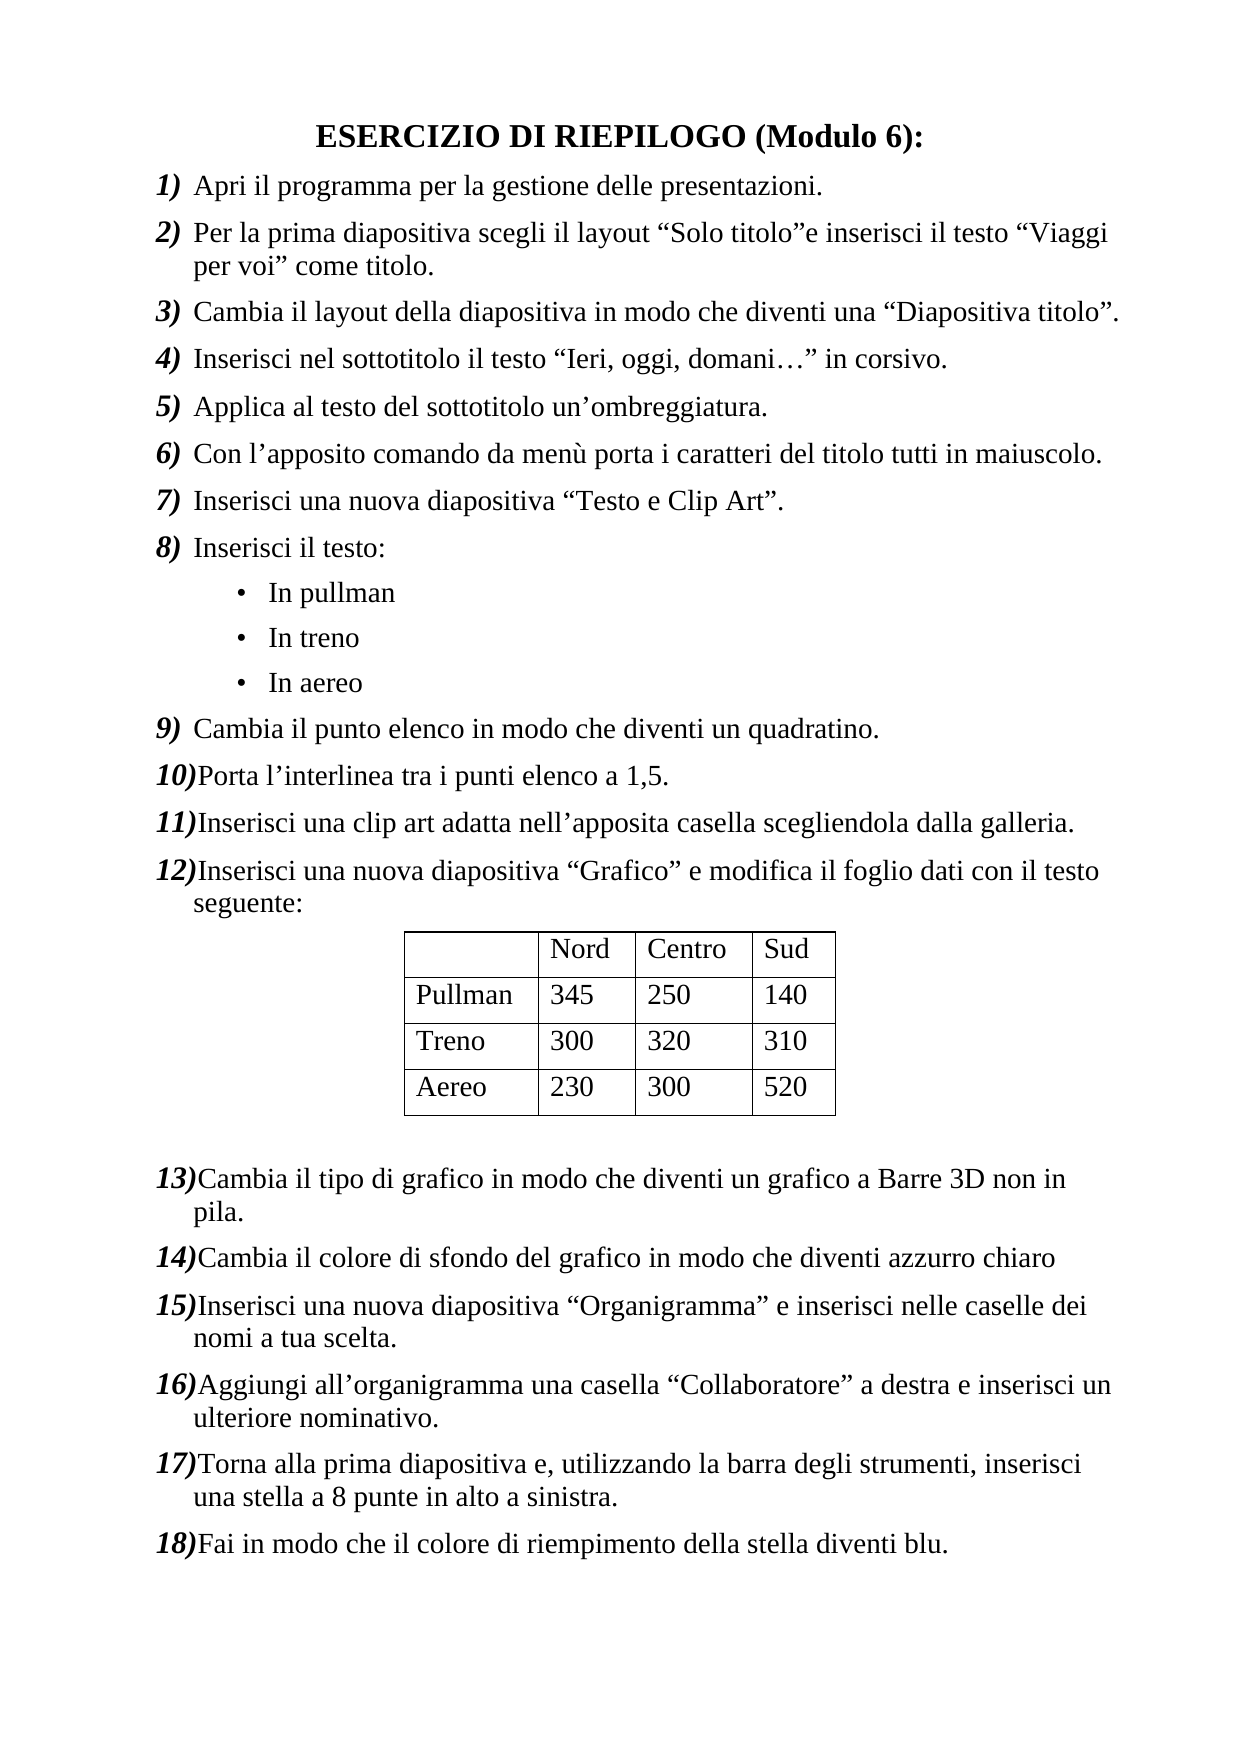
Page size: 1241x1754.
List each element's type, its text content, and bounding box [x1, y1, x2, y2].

table_header Centro [636, 933, 752, 977]
table_cell Pullman [405, 978, 538, 1023]
list Cambia il layout della diapositiva in modo che diventi una “Diapositiva titolo”. [156, 294, 1122, 328]
table_cell 520 [753, 1070, 835, 1115]
list Inserisci una nuova diapositiva “Organigramma” e inserisci nelle caselle dei nomi a tua scelta. [156, 1287, 1122, 1354]
table_cell 250 [636, 978, 752, 1023]
table_header [405, 933, 538, 977]
list Apri il programma per la gestione delle presentazioni. [156, 167, 1122, 202]
table_cell 230 [539, 1070, 635, 1115]
list Aggiungi all’organigramma una casella “Collaboratore” a destra e inserisci un ulteriore nominativo. [156, 1366, 1122, 1433]
table_cell Aereo [405, 1070, 538, 1115]
table_cell 300 [636, 1070, 752, 1115]
list Inserisci una nuova diapositiva “Testo e Clip Art”. [156, 482, 1122, 517]
list Per la prima diapositiva scegli il layout “Solo titolo”e inserisci il testo “Viaggi per voi” come titolo. [156, 214, 1122, 281]
table_cell 320 [636, 1024, 752, 1069]
list Con l’apposito comando da menù porta i caratteri del titolo tutti in maiuscolo. [156, 435, 1122, 470]
table_cell Treno [405, 1024, 538, 1069]
table_cell 310 [753, 1024, 835, 1069]
list Inserisci una clip art adatta nell’apposita casella scegliendola dalla galleria. [156, 805, 1122, 839]
list Cambia il punto elenco in modo che diventi un quadratino. [156, 711, 1122, 745]
table_cell 300 [539, 1024, 635, 1069]
table_cell 345 [539, 978, 635, 1023]
table_header Nord [539, 933, 635, 977]
table_header Sud [753, 933, 835, 977]
list Inserisci il testo: [156, 529, 1122, 564]
text ESERCIZIO DI RIEPILOGO (Modulo 6): [118, 118, 1122, 155]
list Applica al testo del sottotitolo un’ombreggiatura. [156, 388, 1122, 423]
list Inserisci nel sottotitolo il testo “Ieri, oggi, domani…” in corsivo. [156, 341, 1122, 376]
list Fai in modo che il colore di riempimento della stella diventi blu. [156, 1525, 1122, 1560]
table_cell 140 [753, 978, 835, 1023]
list Inserisci una nuova diapositiva “Grafico” e modifica il foglio dati con il testo seguente: [156, 852, 1122, 919]
list Cambia il tipo di grafico in modo che diventi un grafico a Barre 3D non in pila. [156, 1161, 1122, 1227]
text • In pullman [236, 576, 1122, 609]
list Cambia il colore di sfondo del grafico in modo che diventi azzurro chiaro [156, 1240, 1122, 1274]
text • In treno [236, 621, 1122, 653]
list Porta l’interlinea tra i punti elenco a 1,5. [156, 758, 1122, 792]
list Torna alla prima diapositiva e, utilizzando la barra degli strumenti, inserisci una stella a 8 punte in alto a sinistra. [156, 1446, 1122, 1513]
text • In aereo [236, 666, 1122, 698]
